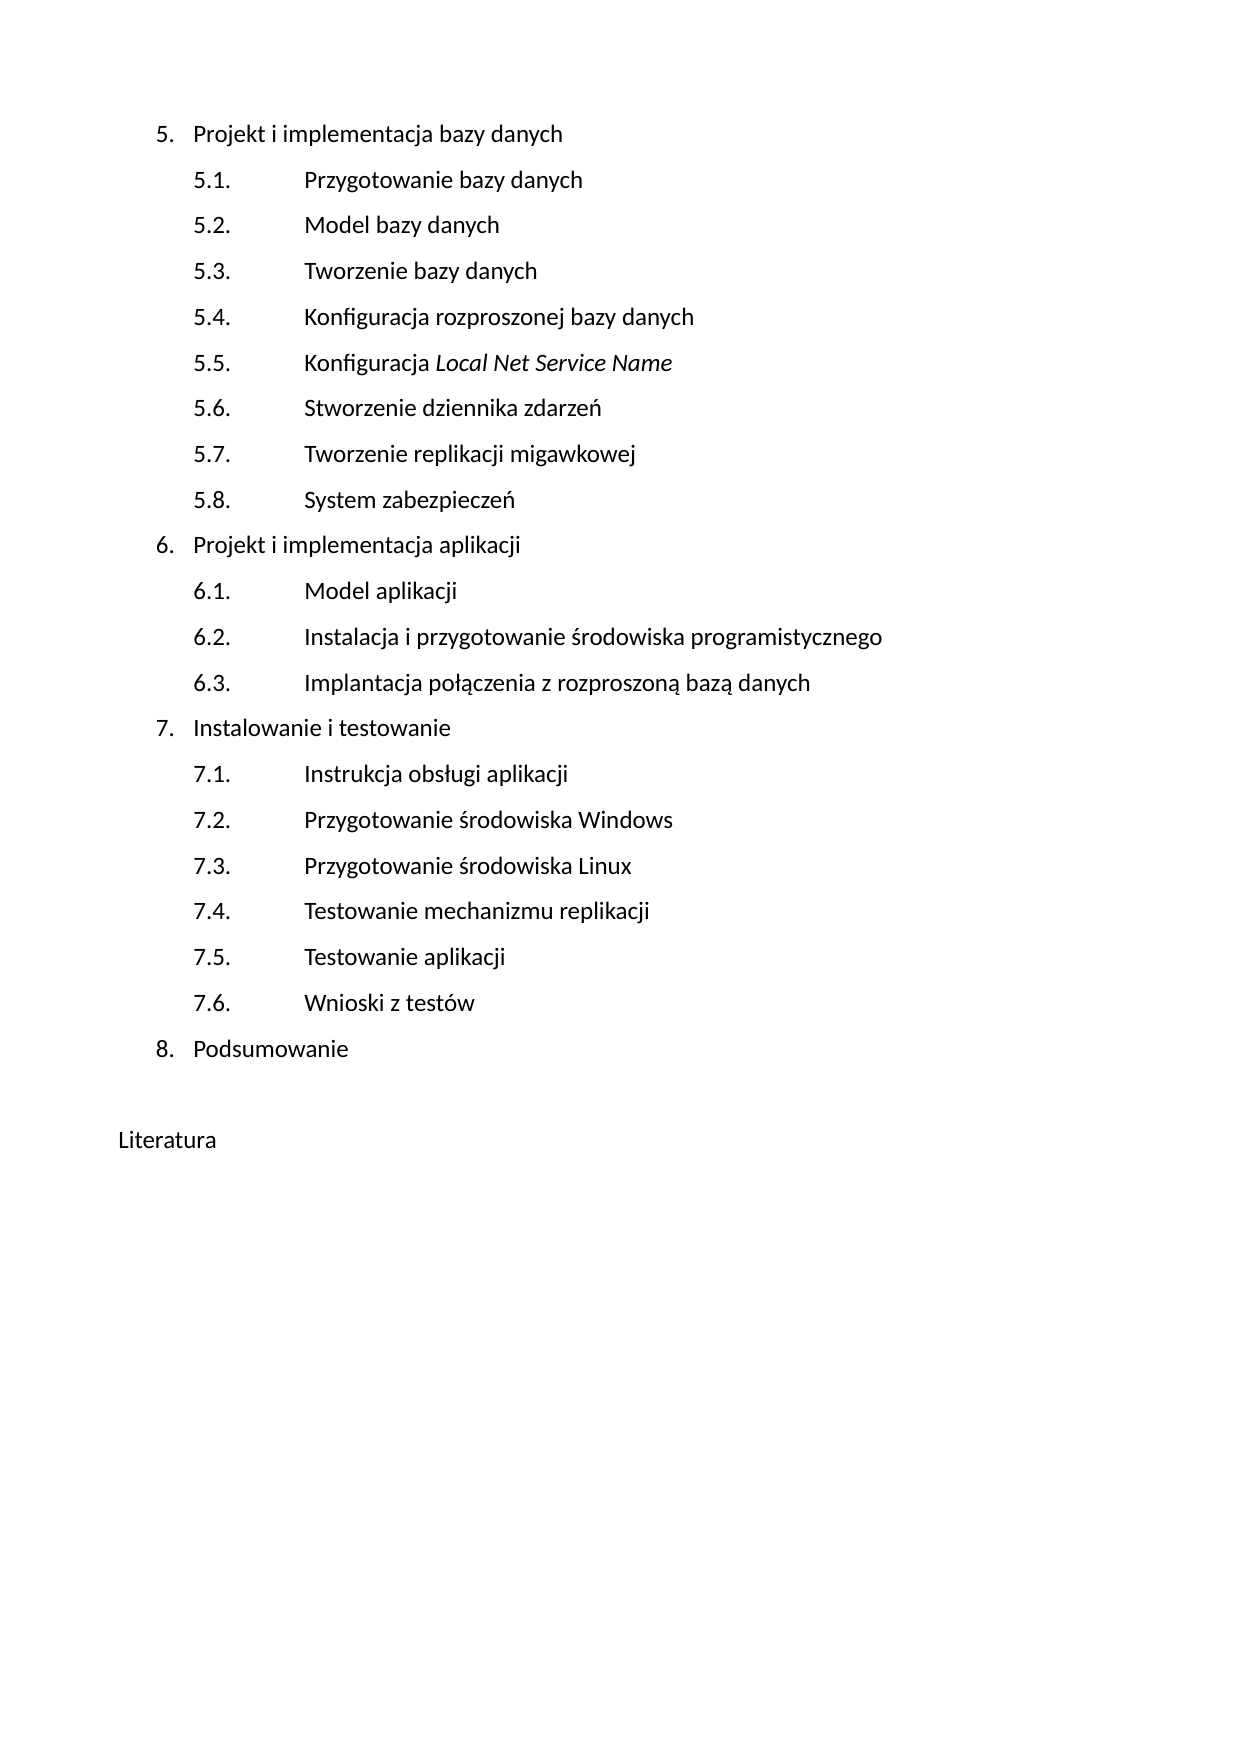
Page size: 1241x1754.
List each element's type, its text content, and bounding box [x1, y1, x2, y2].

list Projekt i implementacja aplikacji [156, 530, 1122, 560]
list Wnioski z testów [193, 987, 1122, 1017]
list Projekt i implementacja bazy danych [156, 118, 1122, 149]
list System zabezpieczeń [193, 484, 1122, 514]
list Podsumowanie [156, 1033, 1122, 1063]
text Literatura [118, 1124, 1122, 1155]
list Tworzenie bazy danych [193, 255, 1122, 286]
list Model bazy danych [193, 209, 1122, 240]
list Przygotowanie środowiska Linux [193, 850, 1122, 880]
list Stworzenie dziennika zdarzeń [193, 392, 1122, 423]
list Testowanie mechanizmu replikacji [193, 896, 1122, 926]
list Przygotowanie bazy danych [193, 164, 1122, 194]
list Konfiguracja Local Net Service Name [193, 347, 1122, 377]
list Przygotowanie środowiska Windows [193, 804, 1122, 834]
list Instrukcja obsługi aplikacji [193, 758, 1122, 789]
list Instalacja i przygotowanie środowiska programistycznego [193, 621, 1122, 652]
list Konfiguracja rozproszonej bazy danych [193, 301, 1122, 332]
list Instalowanie i testowanie [156, 713, 1122, 743]
list Model aplikacji [193, 575, 1122, 606]
list Testowanie aplikacji [193, 941, 1122, 972]
list Tworzenie replikacji migawkowej [193, 438, 1122, 469]
list Implantacja połączenia z rozproszoną bazą danych [193, 667, 1122, 697]
